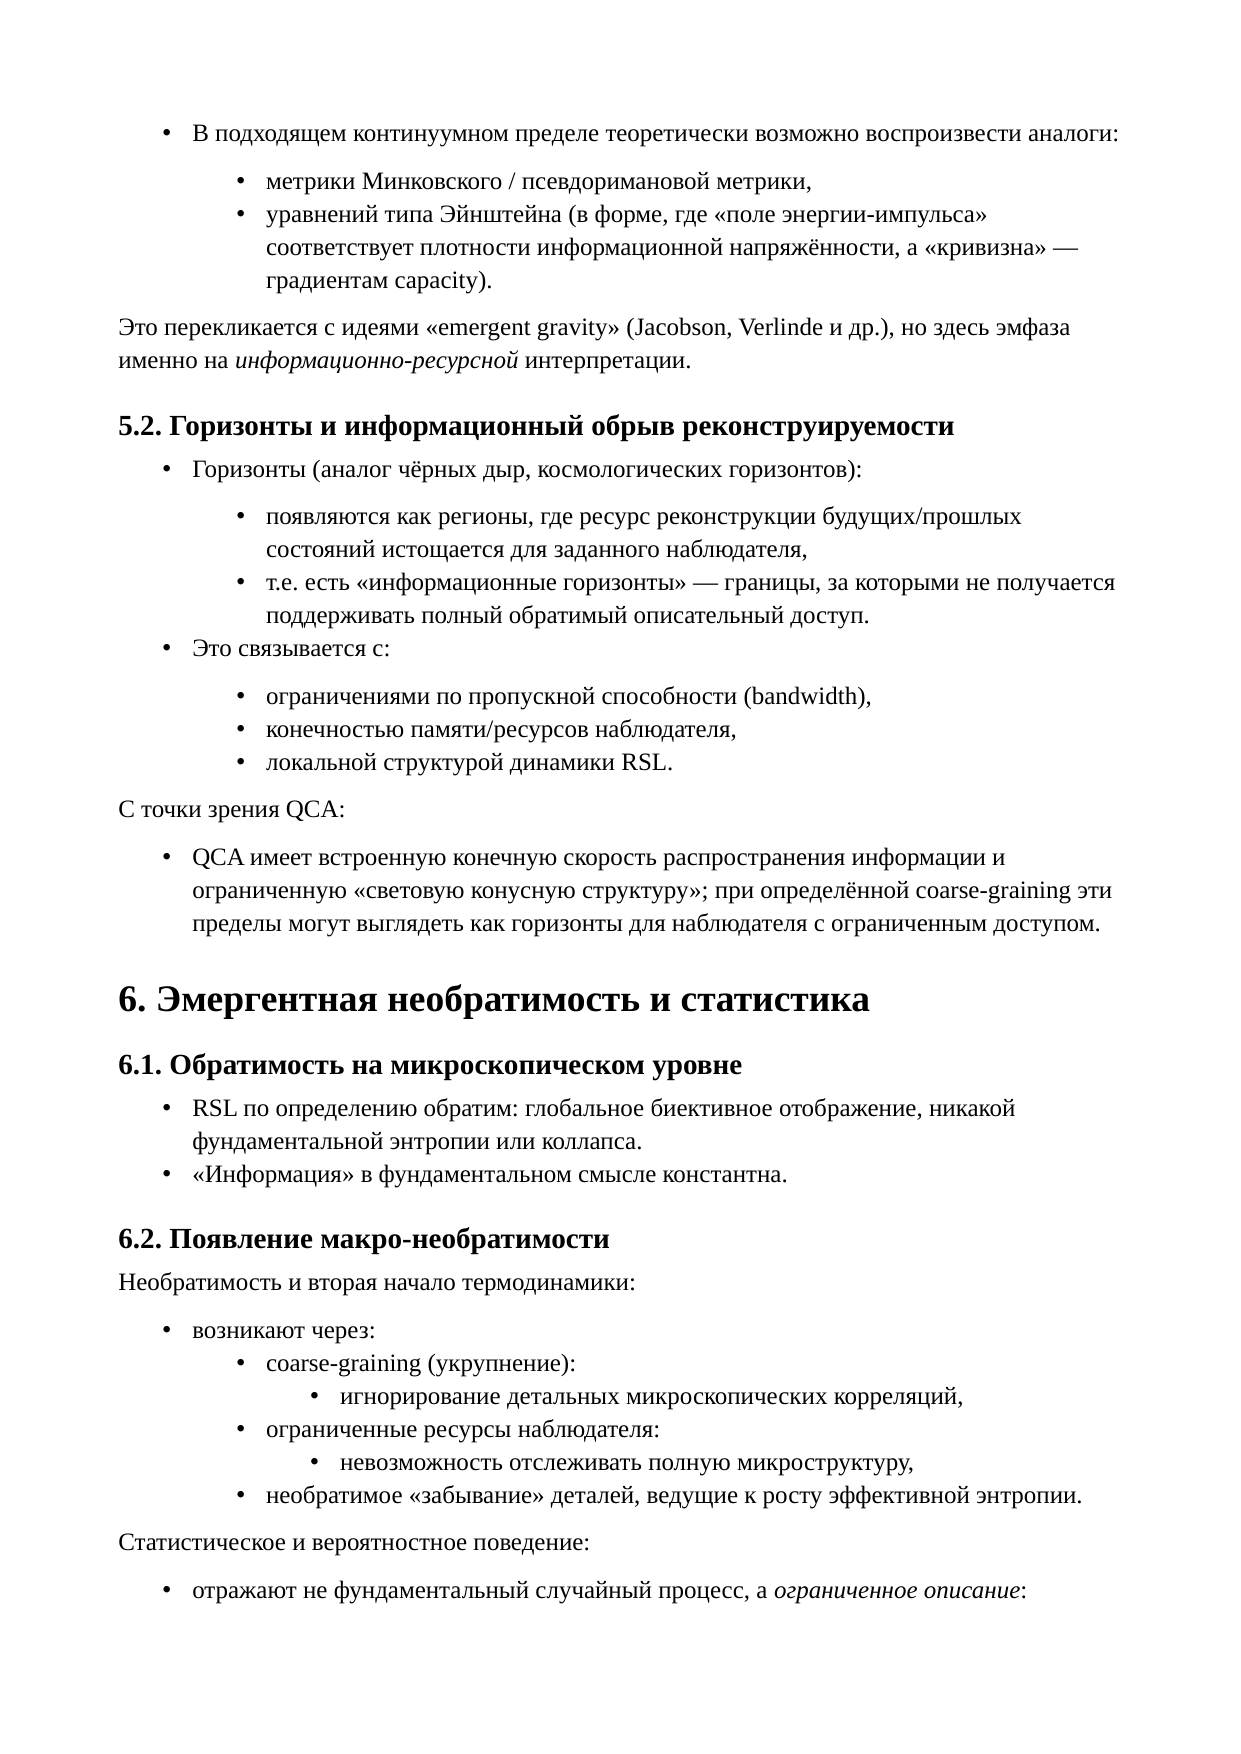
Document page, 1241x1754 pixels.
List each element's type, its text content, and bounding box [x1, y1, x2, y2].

text Необратимость и вторая начало термодинамики: [118, 1267, 1122, 1296]
list ограниченные ресурсы наблюдателя: [236, 1414, 1122, 1443]
text С точки зрения QCA: [118, 794, 1122, 823]
text Это перекликается с идеями «emergent gravity» (Jacobson, Verlinde и др.), но здесь эмфаза именно на информационно-ресурсной интерпретации. [118, 312, 1122, 374]
list QCA имеет встроенную конечную скорость распространения информации и ограниченную «световую конусную структуру»; при определённой coarse-graining эти пределы могут выглядеть как горизонты для наблюдателя с ограниченным доступом. [162, 842, 1122, 937]
list конечностью памяти/ресурсов наблюдателя, [236, 714, 1122, 743]
list Это связывается с: [162, 633, 1122, 662]
subtitle 6.2. Появление макро-необратимости [118, 1221, 1122, 1255]
list отражают не фундаментальный случайный процесс, а ограниченное описание: [162, 1575, 1122, 1604]
text Статистическое и вероятностное поведение: [118, 1527, 1122, 1556]
list возникают через: [162, 1315, 1122, 1343]
list Горизонты (аналог чёрных дыр, космологических горизонтов): [162, 454, 1122, 482]
list появляются как регионы, где ресурс реконструкции будущих/прошлых состояний истощается для заданного наблюдателя, [236, 501, 1122, 563]
list локальной структурой динамики RSL. [236, 747, 1122, 776]
list уравнений типа Эйнштейна (в форме, где «поле энергии-импульса» соответствует плотности информационной напряжённости, а «кривизна» — градиентам capacity). [236, 199, 1122, 293]
list В подходящем континуумном пределе теоретически возможно воспроизвести аналоги: [162, 118, 1122, 147]
subtitle 6. Эмергентная необратимость и статистика [118, 977, 1122, 1020]
list RSL по определению обратим: глобальное биективное отображение, никакой фундаментальной энтропии или коллапса. [162, 1093, 1122, 1155]
list «Информация» в фундаментальном смысле константна. [162, 1159, 1122, 1188]
subtitle 6.1. Обратимость на микроскопическом уровне [118, 1047, 1122, 1080]
list т.е. есть «информационные горизонты» — границы, за которыми не получается поддерживать полный обратимый описательный доступ. [236, 567, 1122, 629]
list необратимое «забывание» деталей, ведущие к росту эффективной энтропии. [236, 1480, 1122, 1509]
subtitle 5.2. Горизонты и информационный обрыв реконструируемости [118, 408, 1122, 441]
list coarse-graining (укрупнение): [236, 1348, 1122, 1377]
list невозможность отслеживать полную микроструктуру, [310, 1447, 1122, 1476]
list игнорирование детальных микроскопических корреляций, [310, 1381, 1122, 1409]
list метрики Минковского / псевдоримановой метрики, [236, 166, 1122, 194]
list ограничениями по пропускной способности (bandwidth), [236, 681, 1122, 710]
